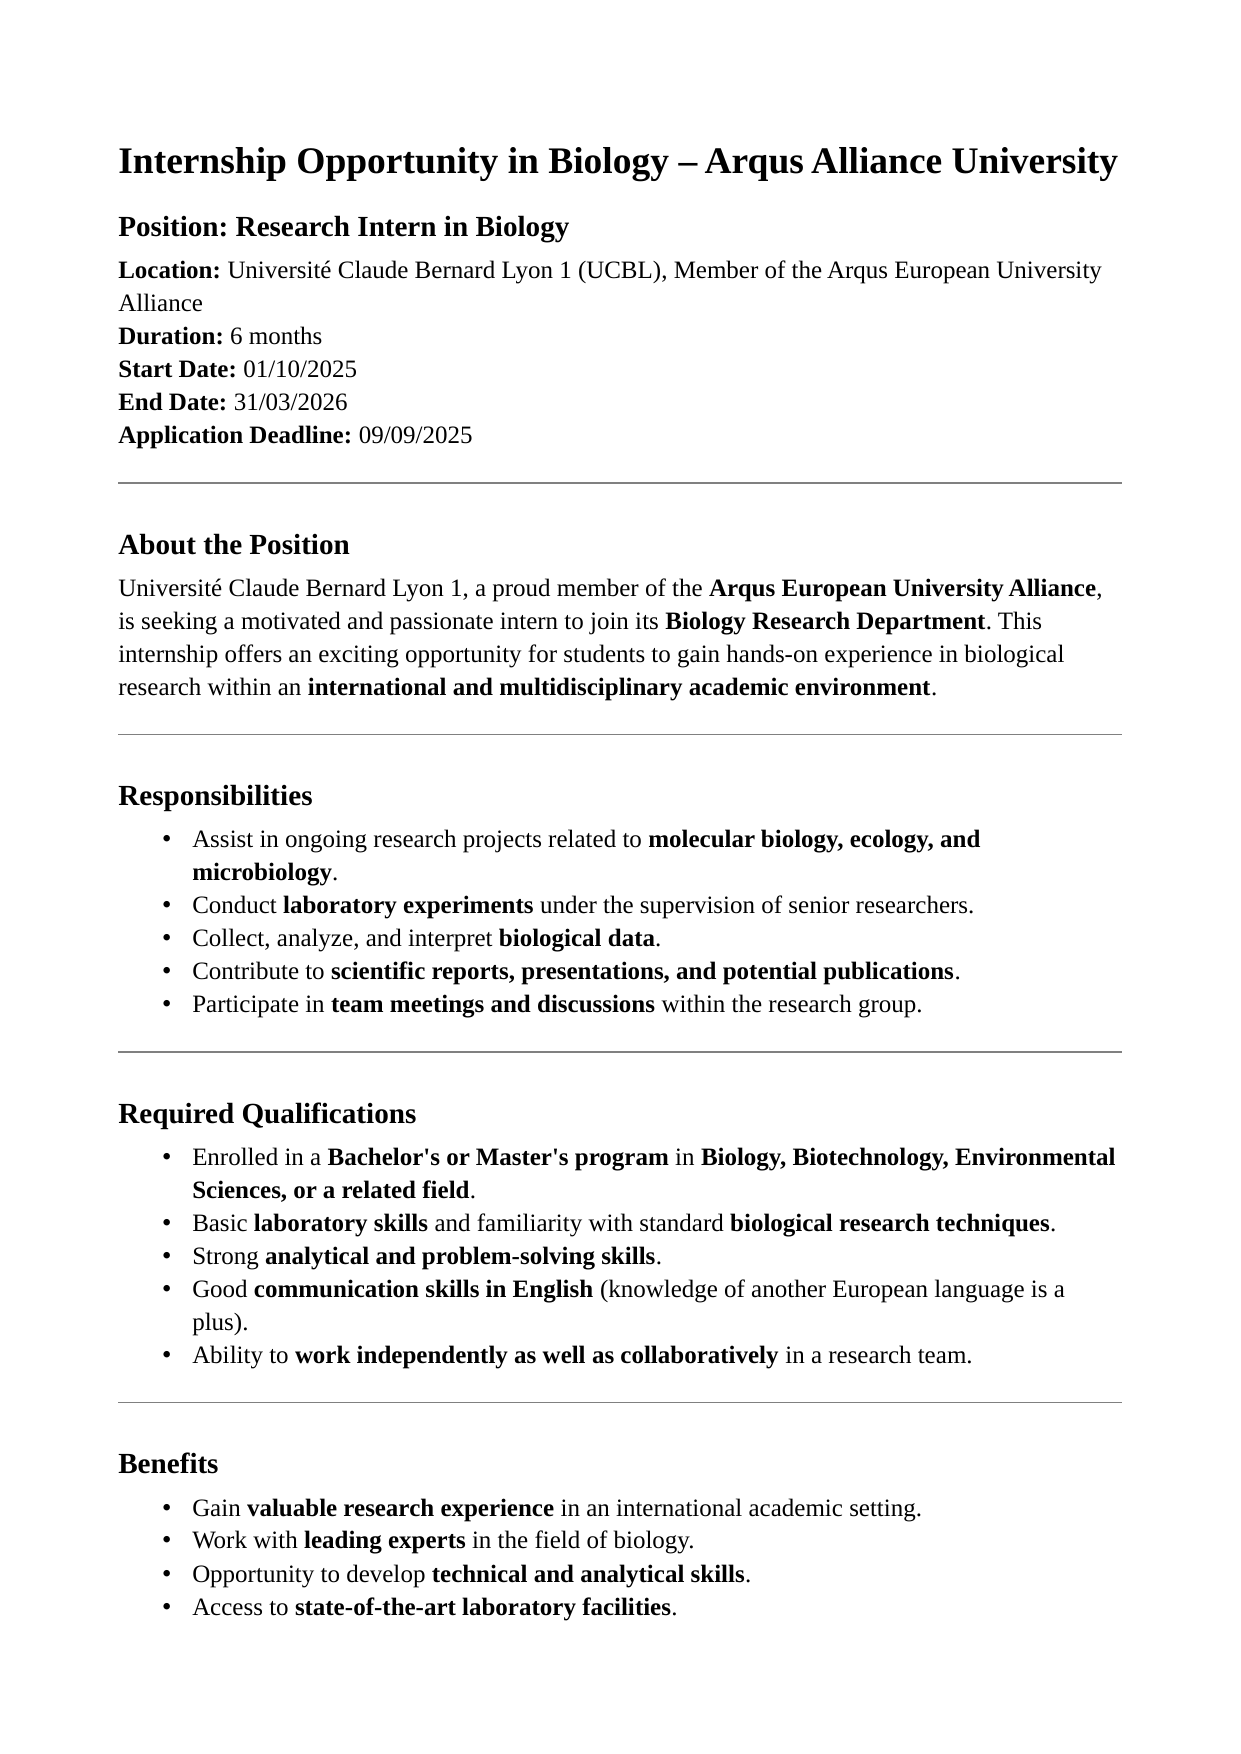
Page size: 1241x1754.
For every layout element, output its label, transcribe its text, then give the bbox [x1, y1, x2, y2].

subtitle About the Position [118, 527, 1122, 560]
list Enrolled in a Bachelor's or Master's program in Biology, Biotechnology, Environmental Sciences, or a related field. [162, 1142, 1122, 1204]
list Opportunity to develop technical and analytical skills. [162, 1559, 1122, 1587]
subtitle Benefits [118, 1447, 1122, 1480]
subtitle Internship Opportunity in Biology – Arqus Alliance University [118, 139, 1122, 182]
list Contribute to scientific reports, presentations, and potential publications. [162, 956, 1122, 985]
text Location: Université Claude Bernard Lyon 1 (UCBL), Member of the Arqus European University Alliance Duration: 6 months Start Date: 01/10/2025 End Date: 31/03/2026 Application Deadline: 09/09/2025 [118, 255, 1122, 449]
subtitle Required Qualifications [118, 1096, 1122, 1129]
subtitle Responsibilities [118, 778, 1122, 812]
list Collect, analyze, and interpret biological data. [162, 923, 1122, 952]
list Assist in ongoing research projects related to molecular biology, ecology, and microbiology. [162, 824, 1122, 886]
list Good communication skills in English (knowledge of another European language is a plus). [162, 1274, 1122, 1336]
subtitle Position: Research Intern in Biology [118, 209, 1122, 243]
list Basic laboratory skills and familiarity with standard biological research techniques. [162, 1208, 1122, 1237]
list Conduct laboratory experiments under the supervision of senior researchers. [162, 890, 1122, 919]
list Ability to work independently as well as collaboratively in a research team. [162, 1340, 1122, 1369]
text Université Claude Bernard Lyon 1, a proud member of the Arqus European University Alliance, is seeking a motivated and passionate intern to join its Biology Research Department. This internship offers an exciting opportunity for students to gain hands-on experience in biological research within an international and multidisciplinary academic environment. [118, 573, 1122, 701]
list Participate in team meetings and discussions within the research group. [162, 989, 1122, 1018]
list Work with leading experts in the field of biology. [162, 1526, 1122, 1554]
list Access to state-of-the-art laboratory facilities. [162, 1592, 1122, 1620]
list Gain valuable research experience in an international academic setting. [162, 1493, 1122, 1521]
list Strong analytical and problem-solving skills. [162, 1241, 1122, 1270]
